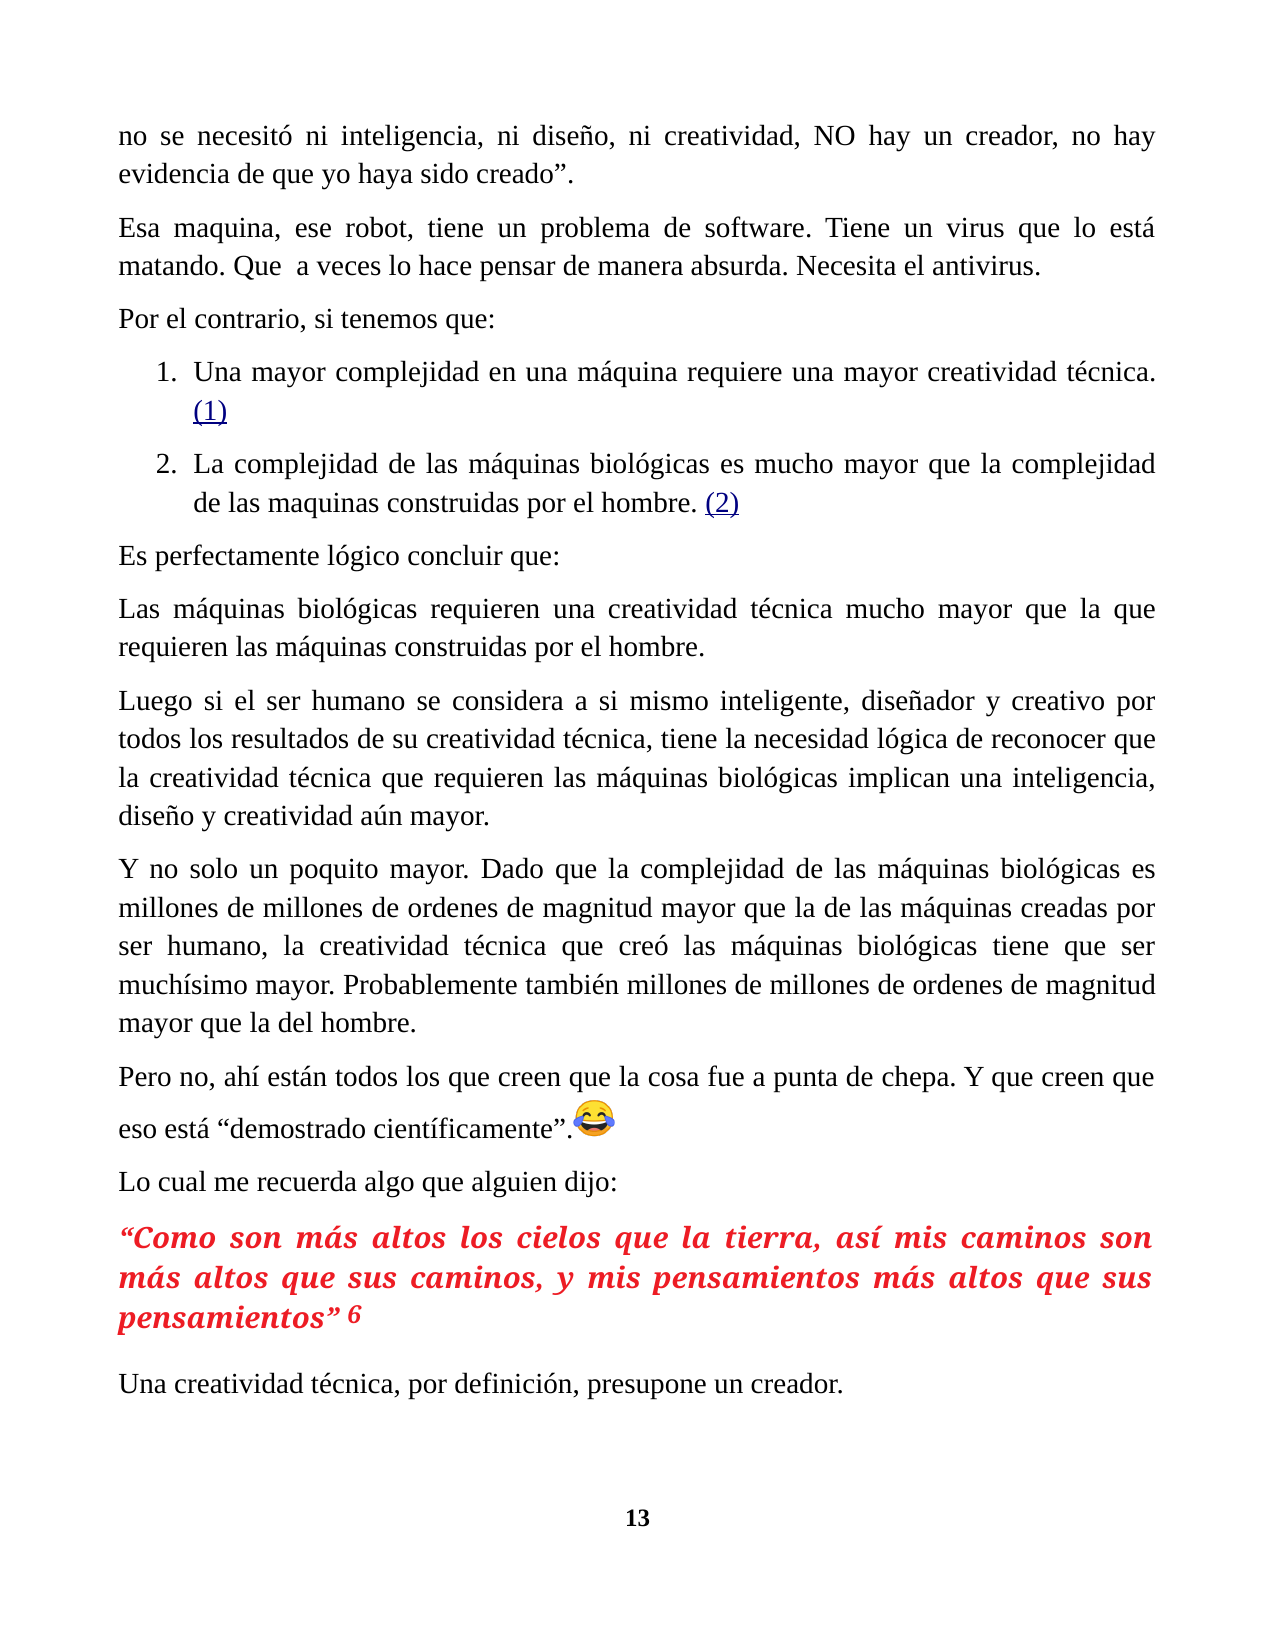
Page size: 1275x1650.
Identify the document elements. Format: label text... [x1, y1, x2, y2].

picture [573, 1097, 615, 1139]
text Pero no, ahí están todos los que creen que la cosa fue a punta de chepa. Y que creen que eso está “demostrado científicamente”. [118, 1059, 1157, 1145]
text Lo cual me recuerda algo que alguien dijo: [118, 1164, 1157, 1198]
text Luego si el ser humano se considera a si mismo inteligente, diseñador y creativo por todos los resultados de su creatividad técnica, tiene la necesidad lógica de reconocer que la creatividad técnica que requieren las máquinas biológicas implican una inteligencia, diseño y creatividad aún mayor. [118, 683, 1157, 832]
text Esa maquina, ese robot, tiene un problema de software. Tiene un virus que lo está matando. Que a veces lo hace pensar de manera absurda. Necesita el antivirus. [118, 210, 1157, 282]
text Una creatividad técnica, por definición, presupone un creador. [118, 1366, 1157, 1400]
list La complejidad de las máquinas biológicas es mucho mayor que la complejidad de las maquinas construidas por el hombre. (2) [156, 446, 1157, 518]
text Es perfectamente lógico concluir que: [118, 538, 1157, 571]
text Las máquinas biológicas requieren una creatividad técnica mucho mayor que la que requieren las máquinas construidas por el hombre. [118, 591, 1157, 663]
text Y no solo un poquito mayor. Dado que la complejidad de las máquinas biológicas es millones de millones de ordenes de magnitud mayor que la de las máquinas creadas por ser humano, la creatividad técnica que creó las máquinas biológicas tiene que ser muchísimo mayor. Probablemente también millones de millones de ordenes de magnitud mayor que la del hombre. [118, 851, 1157, 1039]
text “Como son más altos los cielos que la tierra, así mis caminos son más altos que sus caminos, y mis pensamientos más altos que sus pensamientos” [118, 1218, 1157, 1337]
text no se necesitó ni inteligencia, ni diseño, ni creatividad, NO hay un creador, no hay evidencia de que yo haya sido creado”. [118, 118, 1157, 190]
text Por el contrario, si tenemos que: [118, 301, 1157, 335]
list Una mayor complejidad en una máquina requiere una mayor creatividad técnica. (1) [156, 354, 1157, 427]
